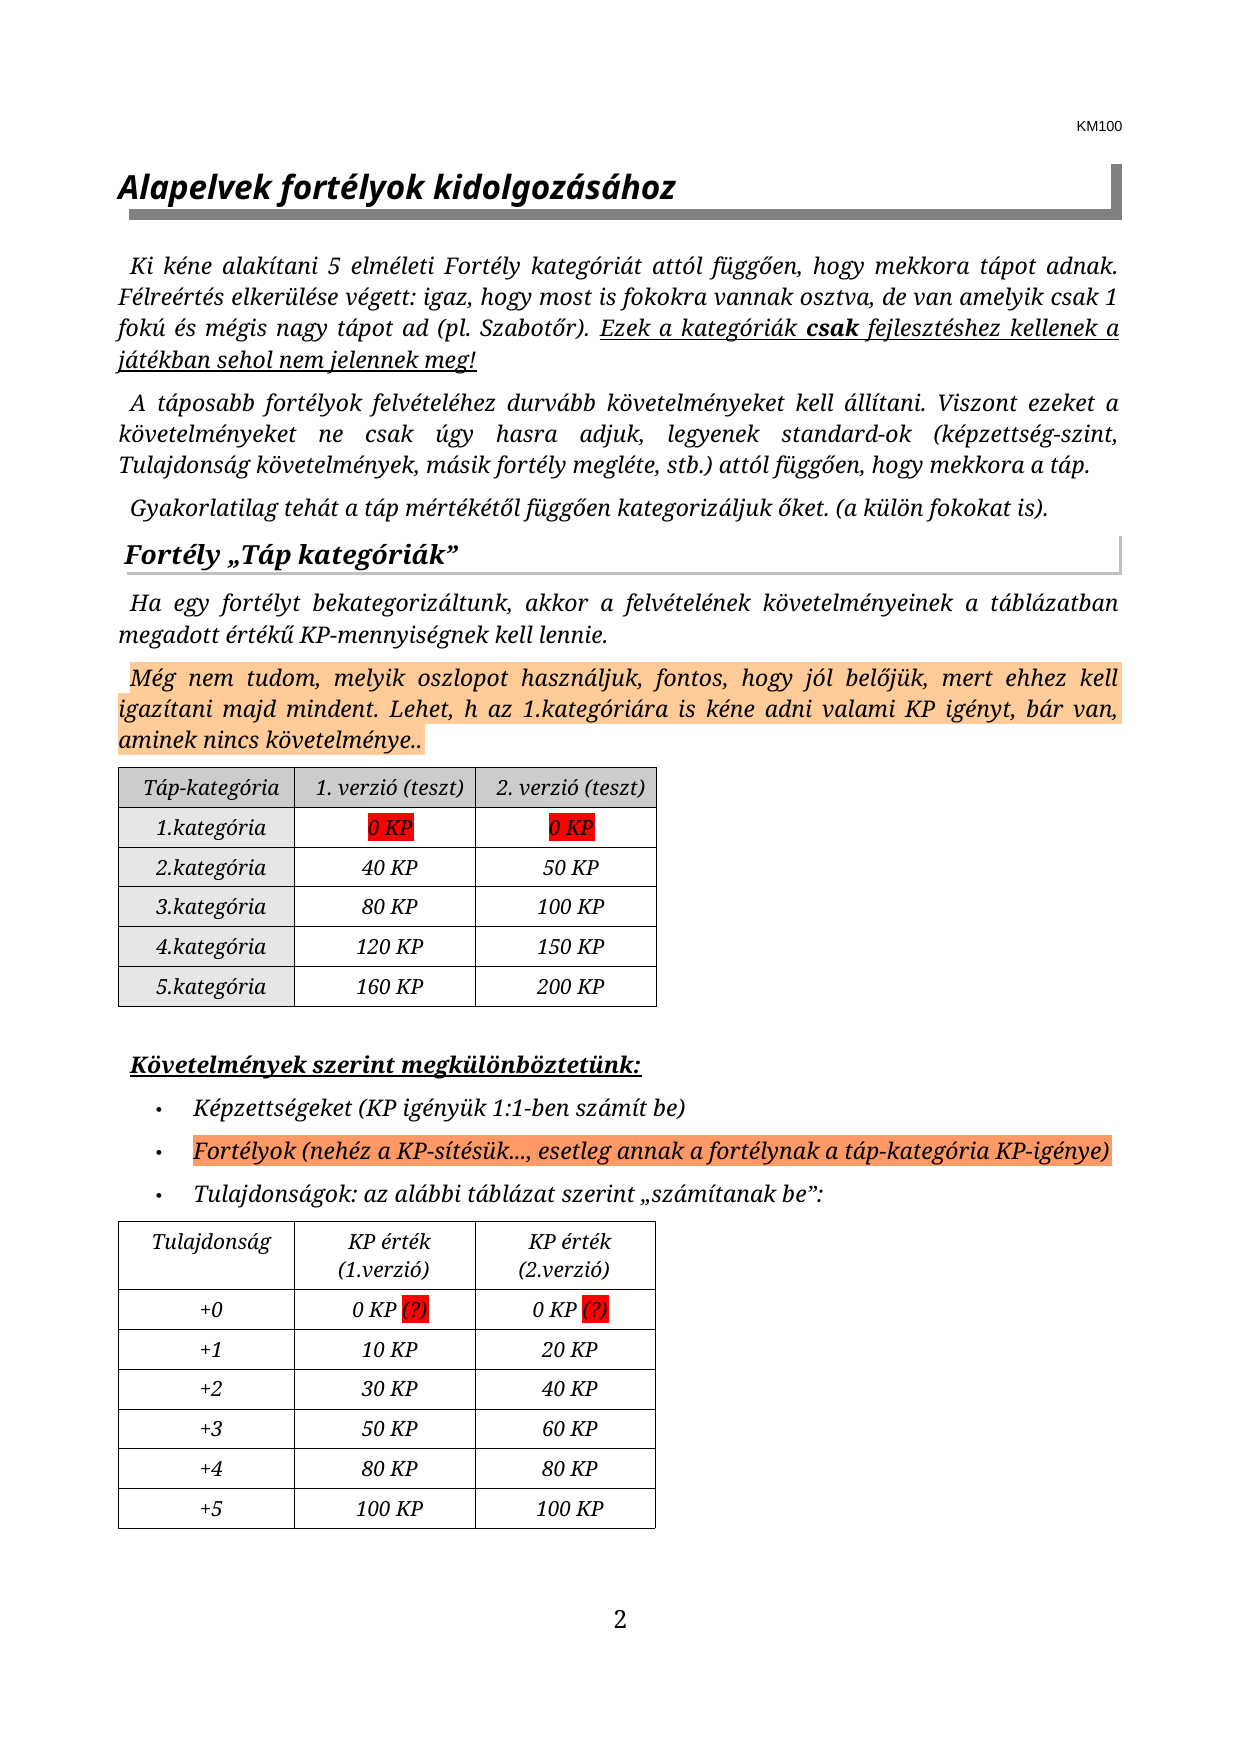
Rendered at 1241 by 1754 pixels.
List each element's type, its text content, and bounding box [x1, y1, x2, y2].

table_header KP érték (2.verzió) [476, 1222, 655, 1289]
list Tulajdonságok: az alábbi táblázat szerint „számítanak be”: [156, 1178, 1122, 1209]
table_cell 20 KP [476, 1330, 655, 1369]
table_cell 2.kategória [119, 848, 294, 886]
table_cell +5 [119, 1489, 294, 1528]
table_cell 120 KP [295, 927, 475, 966]
table_cell 160 KP [295, 967, 475, 1006]
table_cell 100 KP [295, 1489, 475, 1528]
table_cell 100 KP [476, 887, 656, 926]
table_cell 40 KP [476, 1370, 655, 1409]
text A táposabb fortélyok felvételéhez durvább követelményeket kell állítani. Viszont ezeket a követelményeket ne csak úgy hasra adjuk, legyenek standard-ok (képzettség-szint, Tulajdonság követelmények, másik fortély megléte, stb.) attól függően, hogy mekkora a táp. [118, 387, 1122, 480]
text Még nem tudom, melyik oszlopot használjuk, fontos, hogy jól belőjük, mert ehhez kell igazítani majd mindent. Lehet, h az 1.kategóriára is kéne adni valami KP igényt, bár van, aminek nincs követelménye.. [118, 662, 1122, 755]
table_cell 30 KP [295, 1370, 475, 1409]
table_header 1. verzió (teszt) [295, 768, 475, 807]
table_cell 150 KP [476, 927, 656, 966]
table_cell 0 KP [295, 808, 475, 847]
table_cell 10 KP [295, 1330, 475, 1369]
table_cell 200 KP [476, 967, 656, 1006]
table_cell +3 [119, 1410, 294, 1448]
table_cell 0 KP (?) [476, 1290, 655, 1329]
table_cell +1 [119, 1330, 294, 1369]
table_cell 0 KP [476, 808, 656, 847]
table_cell +4 [119, 1449, 294, 1488]
table_cell 60 KP [476, 1410, 655, 1448]
table_cell 5.kategória [119, 967, 294, 1006]
text Gyakorlatilag tehát a táp mértékétől függően kategorizáljuk őket. (a külön fokokat is). [118, 492, 1122, 523]
table_cell 50 KP [295, 1410, 475, 1448]
list Képzettségeket (KP igényük 1:1-ben számít be) [156, 1092, 1122, 1123]
table_header Tulajdonság [119, 1222, 294, 1289]
subtitle Alapelvek fortélyok kidolgozásához [118, 164, 1111, 209]
list Fortélyok (nehéz a KP-sítésük..., esetleg annak a fortélynak a táp-kategória KP-igénye) [156, 1135, 1122, 1166]
table_cell 50 KP [476, 848, 656, 886]
table_cell 40 KP [295, 848, 475, 886]
table_header KP érték (1.verzió) [295, 1222, 475, 1289]
subtitle Fortély „Táp kategóriák” [124, 536, 1119, 572]
text Ki kéne alakítani 5 elméleti Fortély kategóriát attól függően, hogy mekkora tápot adnak. Félreértés elkerülése végett: igaz, hogy most is fokokra vannak osztva, de van amelyik csak 1 fokú és mégis nagy tápot ad (pl. Szabotőr). Ezek a kategóriák csak fejlesztéshez kellenek a játékban sehol nem jelennek meg! [118, 250, 1122, 375]
table_cell 3.kategória [119, 887, 294, 926]
text Követelmények szerint megkülönböztetünk: [118, 1049, 1122, 1080]
table_cell 1.kategória [119, 808, 294, 847]
table_cell 80 KP [476, 1449, 655, 1488]
table_header Táp-kategória [119, 768, 294, 807]
table_cell 80 KP [295, 887, 475, 926]
table_cell +0 [119, 1290, 294, 1329]
table_cell +2 [119, 1370, 294, 1409]
table_cell 100 KP [476, 1489, 655, 1528]
table_header 2. verzió (teszt) [476, 768, 656, 807]
table_cell 80 KP [295, 1449, 475, 1488]
table_cell 4.kategória [119, 927, 294, 966]
text Ha egy fortélyt bekategorizáltunk, akkor a felvételének követelményeinek a táblázatban megadott értékű KP-mennyiségnek kell lennie. [118, 587, 1122, 650]
table_cell 0 KP (?) [295, 1290, 475, 1329]
